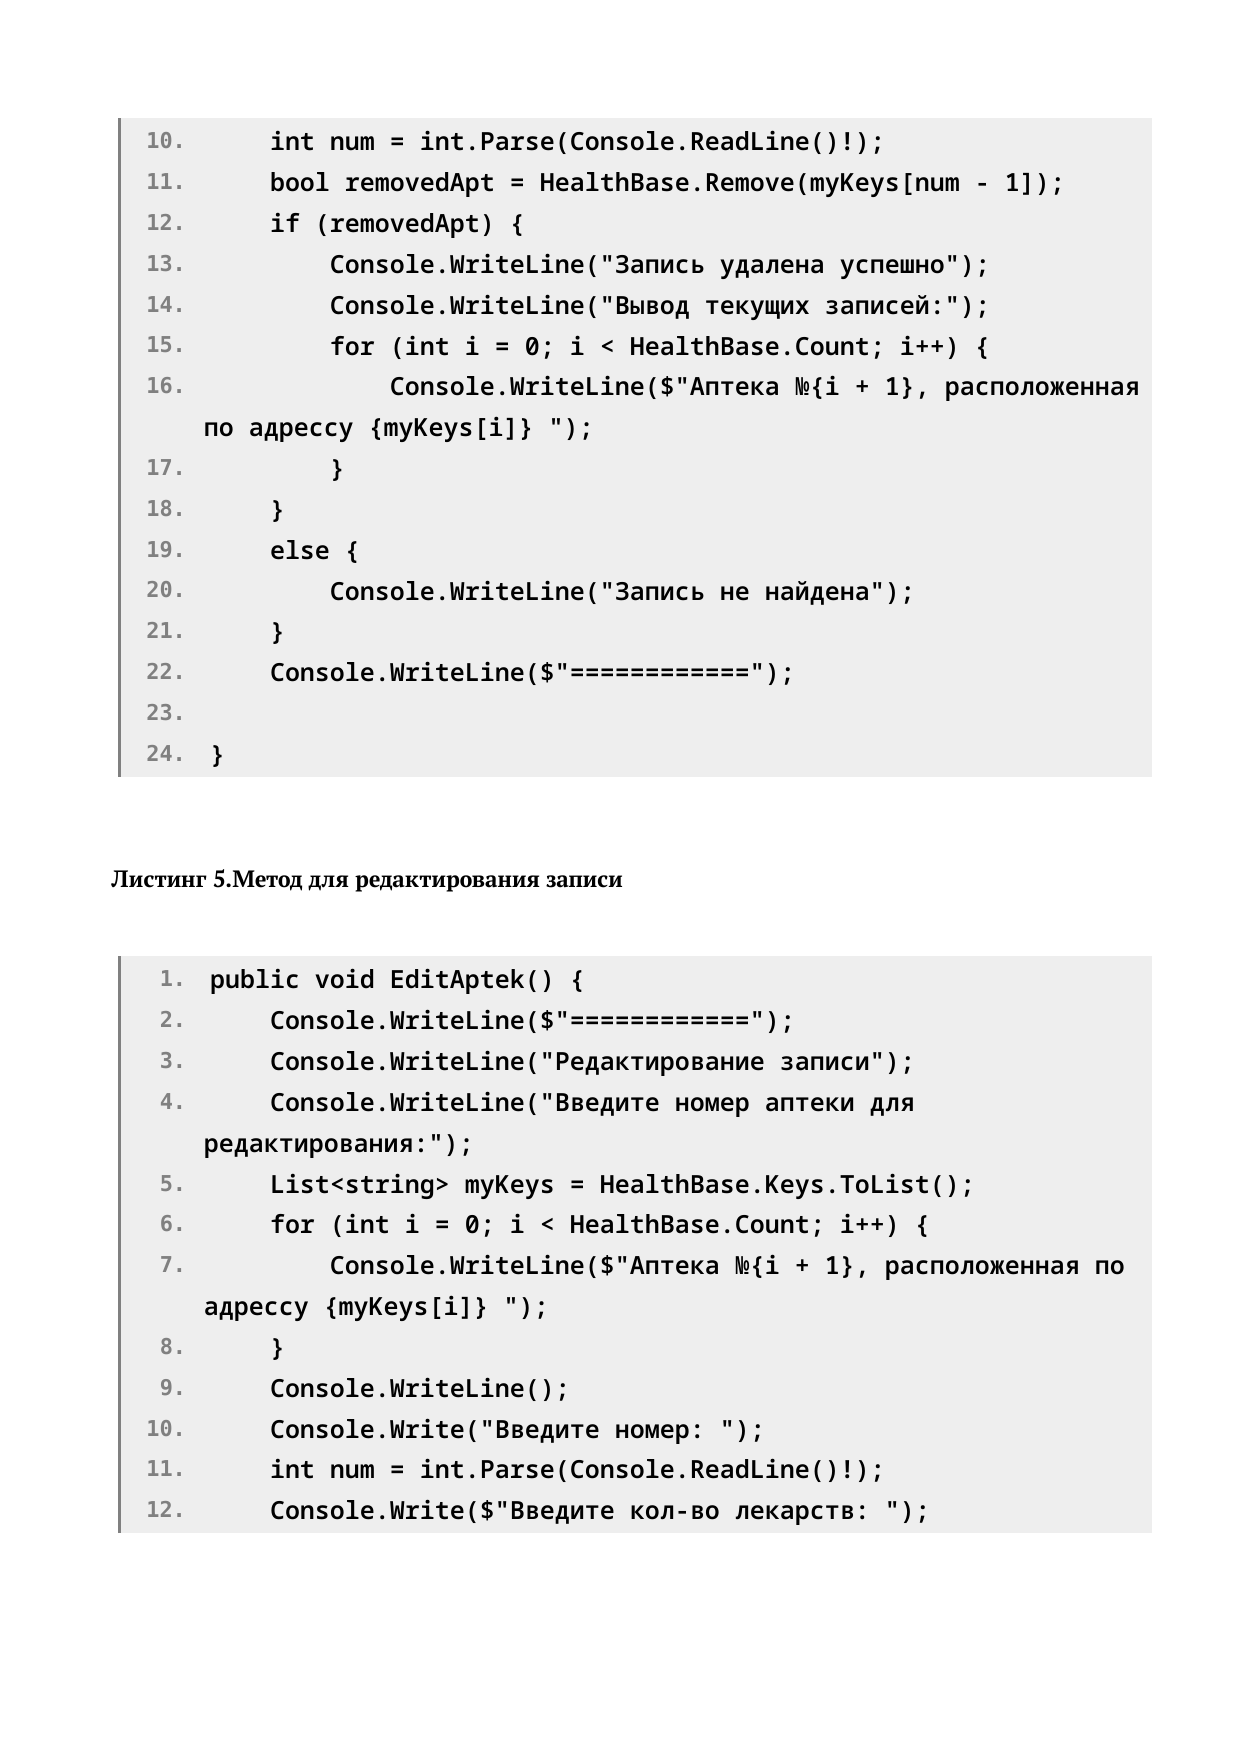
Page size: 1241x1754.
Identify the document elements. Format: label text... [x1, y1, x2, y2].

list int num = int.Parse(Console.ReadLine()!); [121, 118, 1152, 158]
list } [121, 486, 1152, 526]
list Console.WriteLine("Запись удалена успешно"); [121, 241, 1152, 281]
list Console.WriteLine("Вывод текущих записей:"); [121, 281, 1152, 321]
list List<string> myKeys = HealthBase.Keys.ToList(); [121, 1160, 1152, 1200]
list bool removedApt = HealthBase.Remove(myKeys[num - 1]); [121, 159, 1152, 199]
list Console.WriteLine(); [121, 1364, 1152, 1404]
list Console.WriteLine("Запись не найдена"); [121, 567, 1152, 607]
list int num = int.Parse(Console.ReadLine()!); [121, 1446, 1152, 1486]
list Console.WriteLine($"============"); [121, 997, 1152, 1037]
list } [121, 445, 1152, 485]
list Console.WriteLine($"Аптека №{i + 1}, расположенная по адрессу {myKeys[i]} "); [121, 363, 1152, 444]
list } [121, 608, 1152, 648]
list } [121, 1324, 1152, 1364]
list Console.WriteLine($"============"); [121, 649, 1152, 689]
list for (int i = 0; i < HealthBase.Count; i++) { [121, 322, 1152, 362]
list Console.WriteLine("Редактирование записи"); [121, 1038, 1152, 1078]
list else { [121, 526, 1152, 566]
text Листинг 5.Метод для редактирования записи [110, 864, 1185, 892]
list for (int i = 0; i < HealthBase.Count; i++) { [121, 1201, 1152, 1241]
list Console.WriteLine("Введите номер аптеки для редактирования:"); [121, 1079, 1152, 1159]
list Console.Write($"Введите кол-во лекарств: "); [121, 1487, 1152, 1533]
list Console.Write("Введите номер: "); [121, 1405, 1152, 1445]
list } [121, 731, 1152, 777]
list if (removedApt) { [121, 200, 1152, 240]
list public void EditAptek() { [121, 956, 1152, 996]
list Console.WriteLine($"Аптека №{i + 1}, расположенная по адрессу {myKeys[i]} "); [121, 1242, 1152, 1323]
